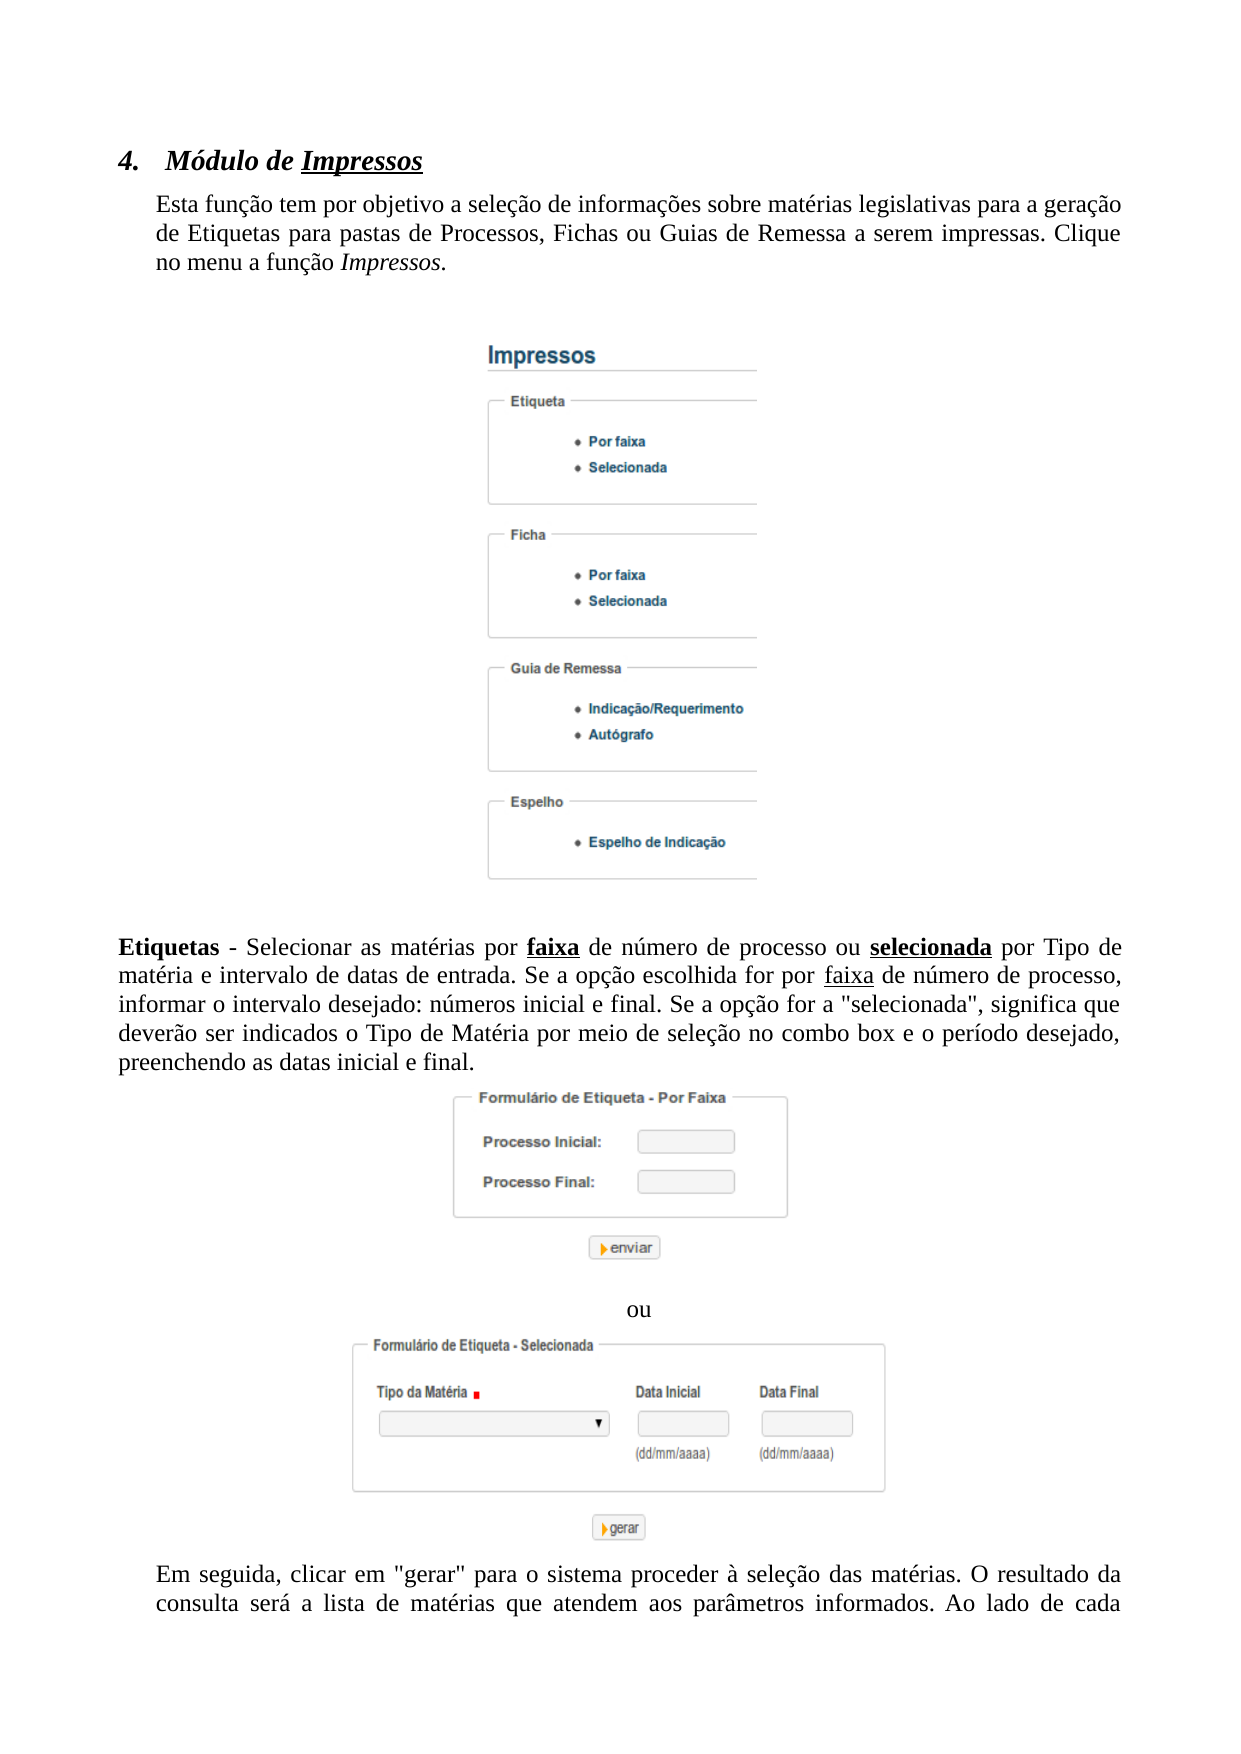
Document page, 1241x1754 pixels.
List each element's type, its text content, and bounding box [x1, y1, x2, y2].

picture [483, 339, 757, 890]
subtitle 4. Módulo de Impressos [118, 143, 1122, 177]
picture [445, 1088, 795, 1265]
picture [350, 1335, 890, 1545]
text Etiquetas - Selecionar as matérias por faixa de número de processo ou selecionada por Tipo de matéria e intervalo de datas de entrada. Se a opção escolhida for por faixa de número de processo, informar o intervalo desejado: números inicial e final. Se a opção for a "selecionada", significa que deverão ser indicados o Tipo de Matéria por meio de seleção no combo box e o período desejado, preenchendo as datas inicial e final. [118, 932, 1122, 1076]
text ou [156, 1294, 1122, 1323]
text Em seguida, clicar em "gerar" para o sistema proceder à seleção das matérias. O resultado da consulta será a lista de matérias que atendem aos parâmetros informados. Ao lado de cada [156, 1559, 1122, 1617]
text Esta função tem por objetivo a seleção de informações sobre matérias legislativas para a geração de Etiquetas para pastas de Processos, Fichas ou Guias de Remessa a serem impressas. Clique no menu a função Impressos. [156, 189, 1122, 275]
